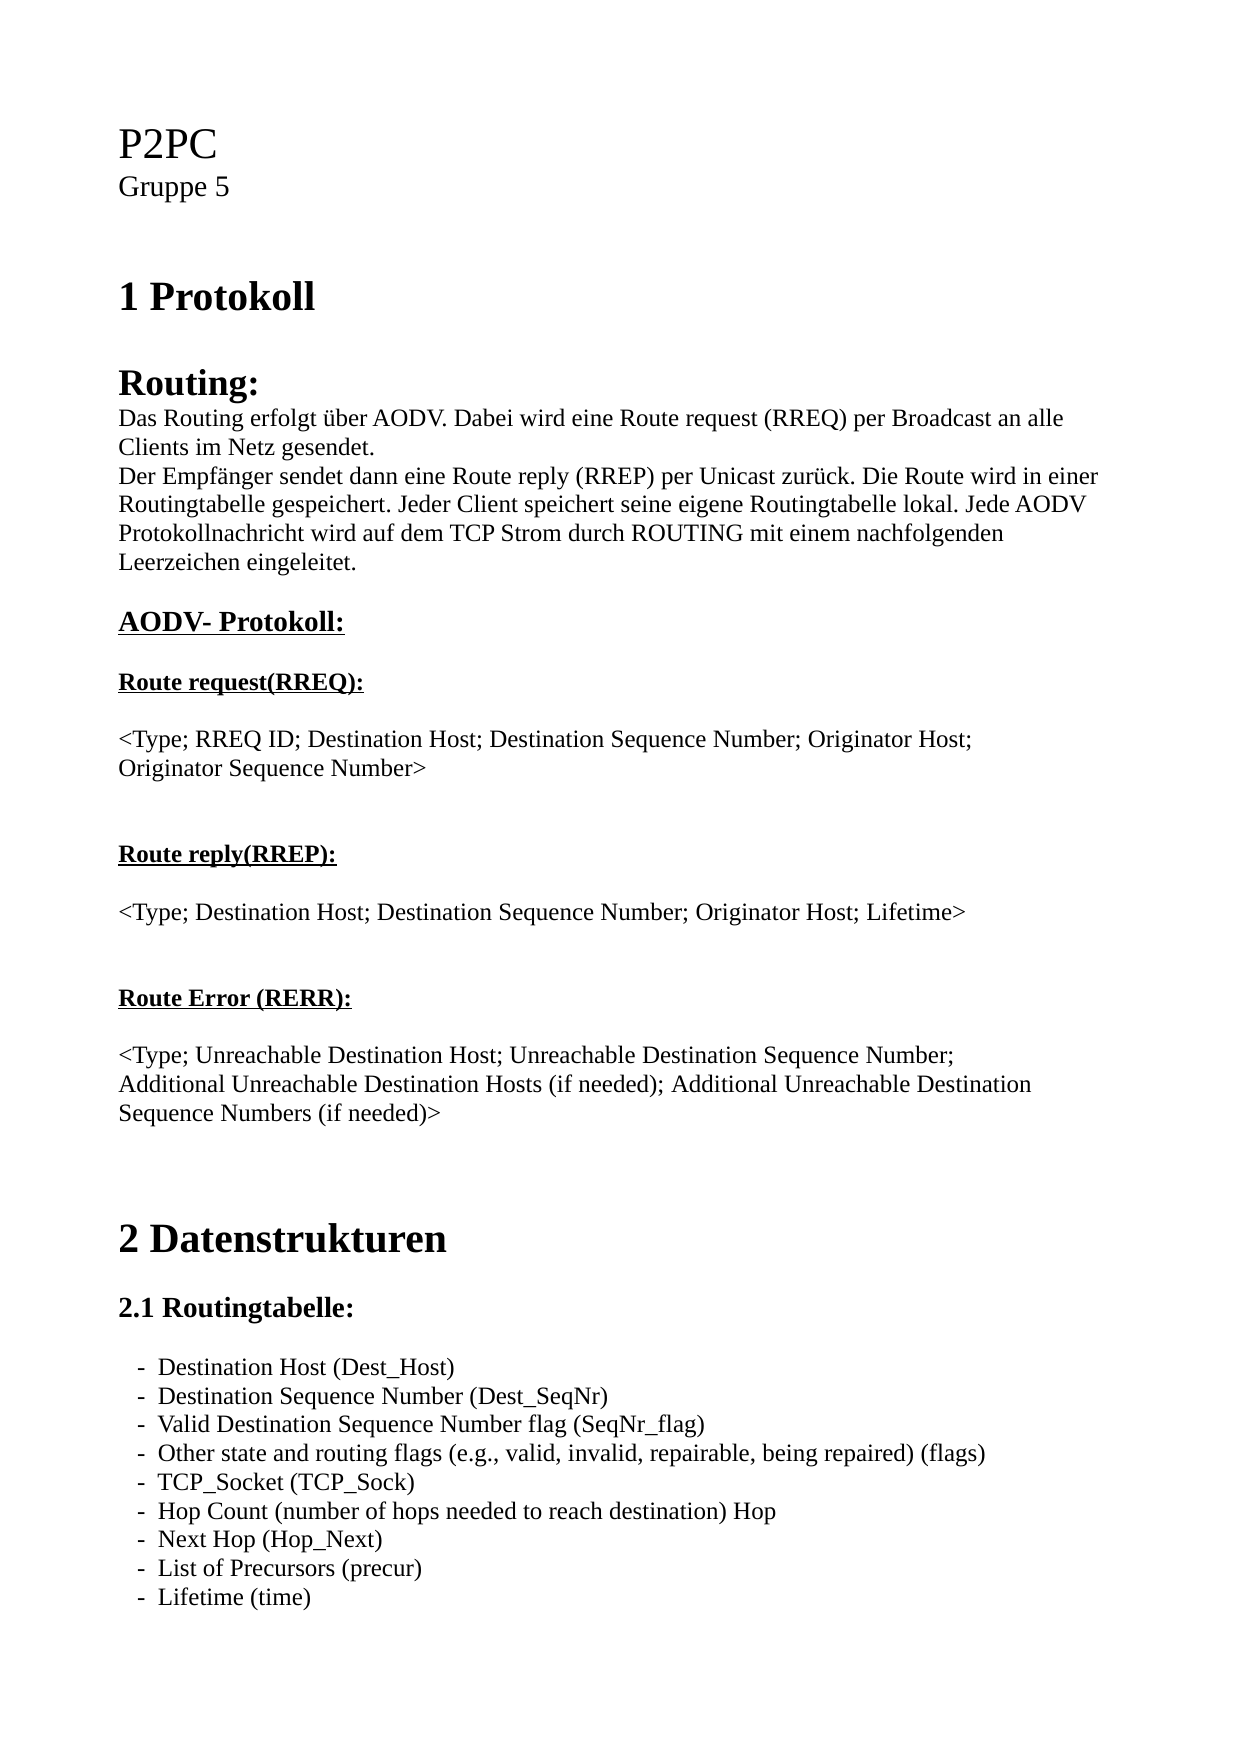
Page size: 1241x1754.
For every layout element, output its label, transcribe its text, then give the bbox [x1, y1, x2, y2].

text - Valid Destination Sequence Number flag (SeqNr_flag) [118, 1409, 1122, 1438]
text Route request(RREQ): [118, 667, 1122, 696]
text - Hop Count (number of hops needed to reach destination) Hop [118, 1496, 1122, 1524]
text <Type; RREQ ID; Destination Host; Destination Sequence Number; Originator Host; [118, 724, 1122, 753]
text 1 Protokoll [118, 271, 1122, 319]
text - Lifetime (time) [118, 1582, 1122, 1611]
text <Type; Destination Host; Destination Sequence Number; Originator Host; Lifetime> [118, 897, 1122, 926]
text Gruppe 5 [118, 168, 1122, 203]
text Originator Sequence Number> [118, 753, 1122, 782]
text - Next Hop (Hop_Next) [118, 1524, 1122, 1553]
text Route reply(RREP): [118, 839, 1122, 868]
text 2.1 Routingtabelle: [118, 1290, 1122, 1323]
text Additional Unreachable Destination Hosts (if needed); Additional Unreachable Destination Sequence Numbers (if needed)> [118, 1069, 1122, 1127]
text - TCP_Socket (TCP_Sock) [118, 1467, 1122, 1496]
text Route Error (RERR): [118, 983, 1122, 1012]
text 2 Datenstrukturen [118, 1213, 1122, 1261]
text P2PC [118, 118, 1122, 168]
text AODV- Protokoll: [118, 604, 1122, 638]
text <Type; Unreachable Destination Host; Unreachable Destination Sequence Number; [118, 1041, 1122, 1069]
text - List of Precursors (precur) [118, 1553, 1122, 1582]
text Das Routing erfolgt über AODV. Dabei wird eine Route request (RREQ) per Broadcast an alle Clients im Netz gesendet. [118, 403, 1122, 461]
text - Destination Sequence Number (Dest_SeqNr) [118, 1381, 1122, 1409]
text Der Empfänger sendet dann eine Route reply (RREP) per Unicast zurück. Die Route wird in einer Routingtabelle gespeichert. Jeder Client speichert seine eigene Routingtabelle lokal. Jede AODV Protokollnachricht wird auf dem TCP Strom durch ROUTING mit einem nachfolgenden Leerzeichen eingeleitet. [118, 461, 1122, 576]
text - Destination Host (Dest_Host) [118, 1352, 1122, 1381]
text - Other state and routing flags (e.g., valid, invalid, repairable, being repaired) (flags) [118, 1438, 1122, 1467]
text Routing: [118, 360, 1122, 403]
